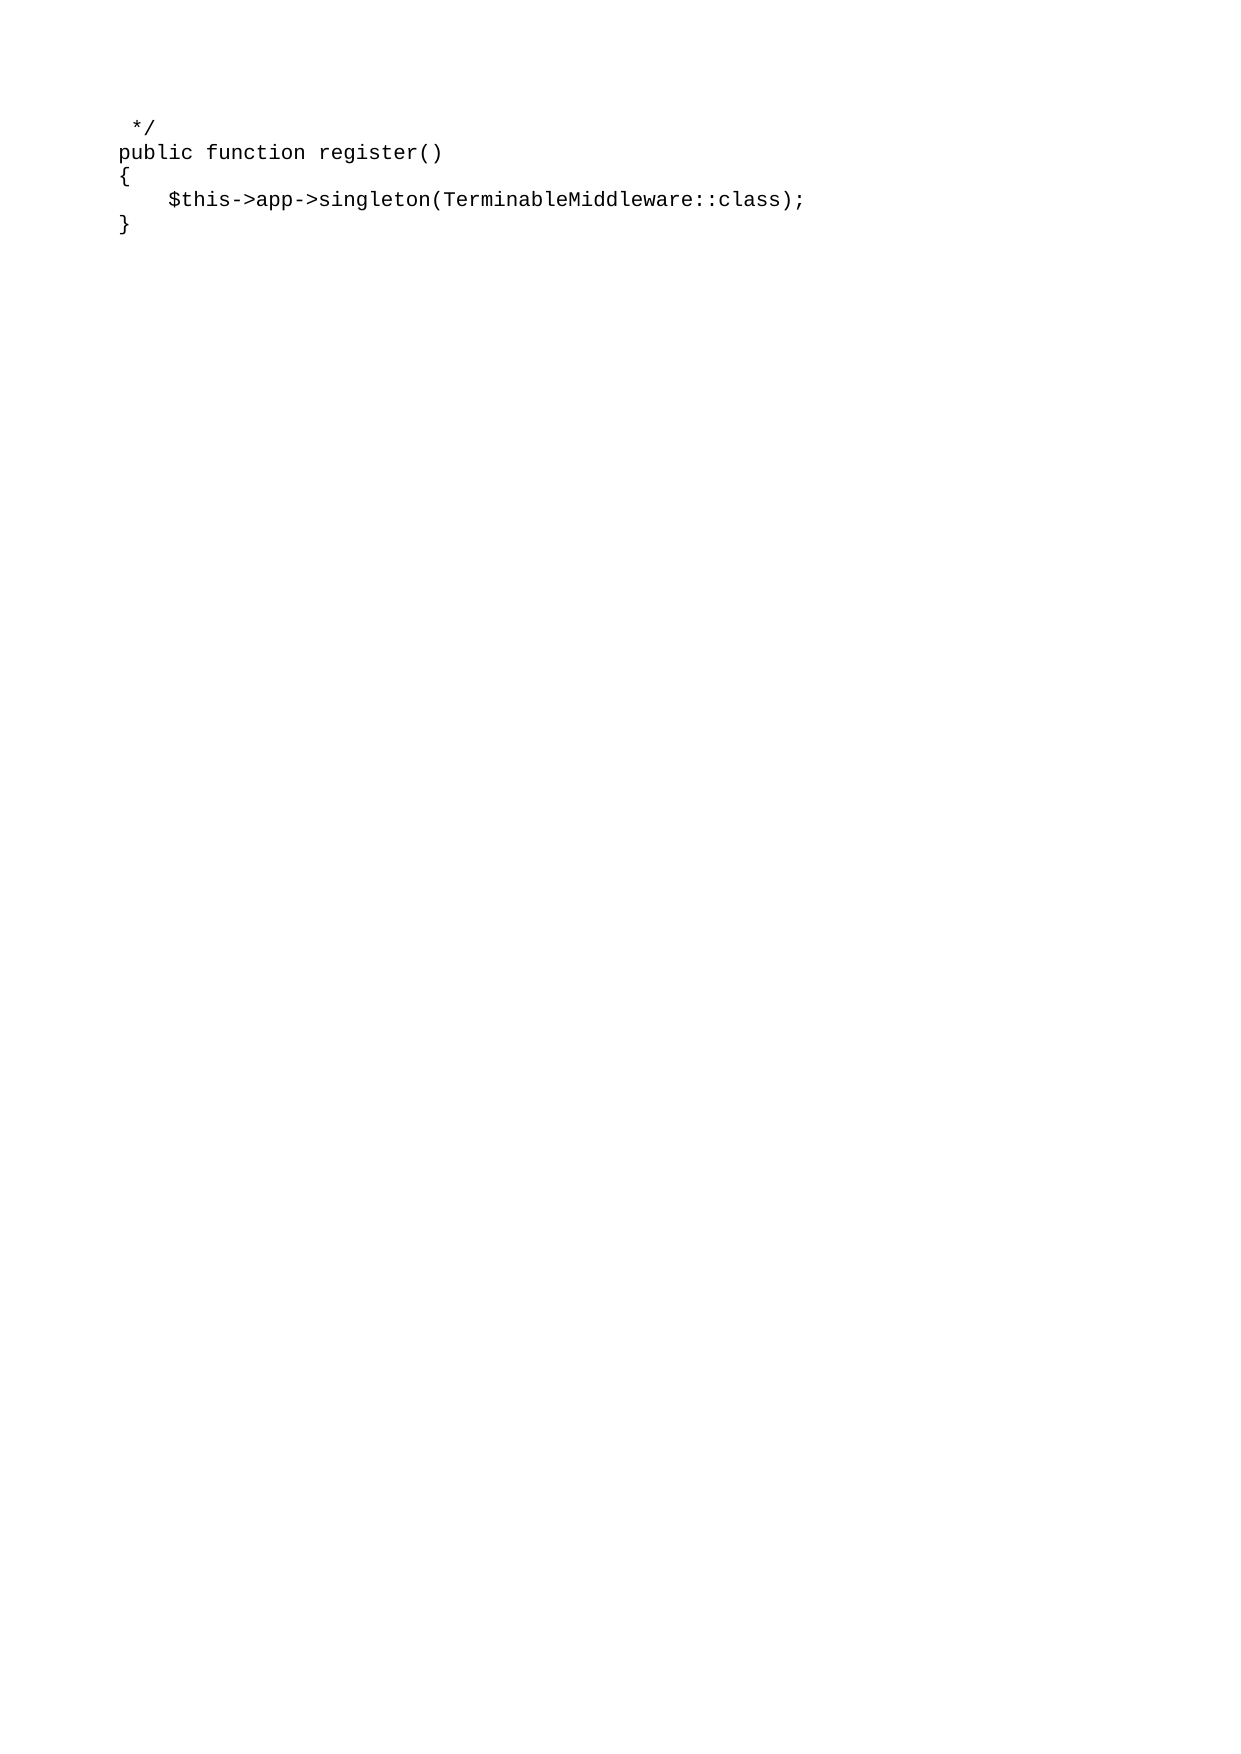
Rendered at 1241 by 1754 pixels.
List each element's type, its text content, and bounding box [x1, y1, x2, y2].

text public function register() [118, 142, 1122, 165]
text */ [118, 118, 1122, 142]
text { [118, 165, 1122, 189]
text $this->app->singleton(TerminableMiddleware::class); [118, 189, 1122, 213]
text } [118, 213, 1122, 236]
